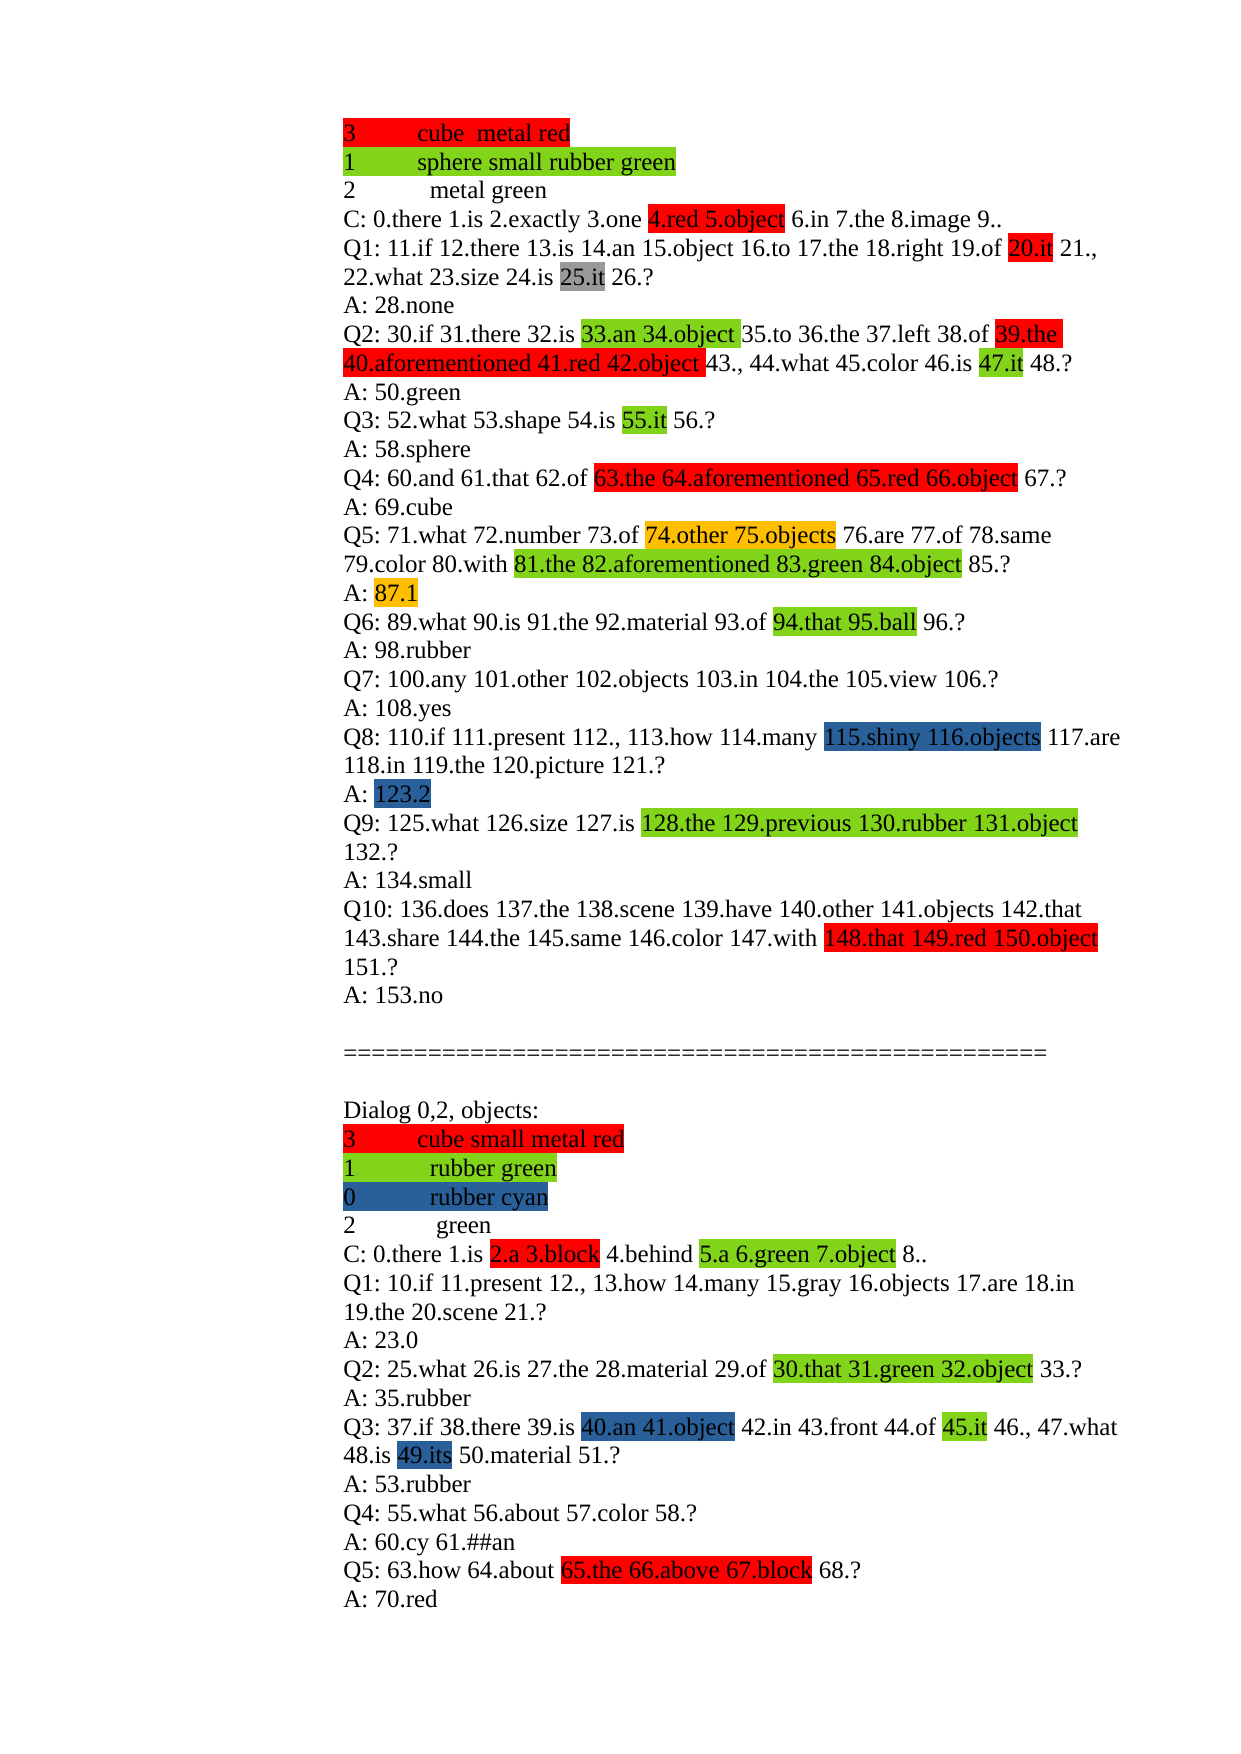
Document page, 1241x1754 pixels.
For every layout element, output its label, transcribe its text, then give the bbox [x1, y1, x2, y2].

text Q1: 10.if 11.present 12., 13.how 14.many 15.gray 16.objects 17.are 18.in 19.the 20.scene 21.? [343, 1268, 1122, 1326]
text A: 60.cy 61.##an [343, 1527, 1122, 1556]
text Q1: 11.if 12.there 13.is 14.an 15.object 16.to 17.the 18.right 19.of 20.it 21., 22.what 23.size 24.is 25.it 26.? [343, 233, 1122, 291]
text Q7: 100.any 101.other 102.objects 103.in 104.the 105.view 106.? [343, 664, 1122, 693]
text Q3: 37.if 38.there 39.is 40.an 41.object 42.in 43.front 44.of 45.it 46., 47.what 48.is 49.its 50.material 51.? [343, 1412, 1122, 1469]
text A: 53.rubber [343, 1469, 1122, 1498]
text 0 rubber cyan [343, 1182, 1122, 1211]
text Q4: 55.what 56.about 57.color 58.? [343, 1498, 1122, 1527]
text Q4: 60.and 61.that 62.of 63.the 64.aforementioned 65.red 66.object 67.? [343, 463, 1122, 492]
text A: 58.sphere [343, 434, 1122, 463]
text 3 cube metal red [343, 118, 1122, 147]
text 2 metal green [343, 176, 1122, 204]
text A: 35.rubber [343, 1383, 1122, 1412]
text A: 28.none [343, 291, 1122, 319]
text 1 rubber green [343, 1153, 1122, 1182]
text Q5: 71.what 72.number 73.of 74.other 75.objects 76.are 77.of 78.same 79.color 80.with 81.the 82.aforementioned 83.green 84.object 85.? [343, 521, 1122, 578]
text Q9: 125.what 126.size 127.is 128.the 129.previous 130.rubber 131.object 132.? [343, 808, 1122, 866]
text A: 108.yes [343, 693, 1122, 722]
text C: 0.there 1.is 2.exactly 3.one 4.red 5.object 6.in 7.the 8.image 9.. [343, 204, 1122, 233]
text Q8: 110.if 111.present 112., 113.how 114.many 115.shiny 116.objects 117.are 118.in 119.the 120.picture 121.? [343, 722, 1122, 779]
text A: 123.2 [343, 779, 1122, 808]
text A: 69.cube [343, 492, 1122, 521]
text 1 sphere small rubber green [343, 147, 1122, 176]
text Q2: 30.if 31.there 32.is 33.an 34.object 35.to 36.the 37.left 38.of 39.the 40.aforementioned 41.red 42.object 43., 44.what 45.color 46.is 47.it 48.? [343, 319, 1122, 377]
text A: 98.rubber [343, 636, 1122, 664]
text A: 70.red [343, 1584, 1122, 1613]
text Dialog 0,2, objects: [343, 1096, 1122, 1124]
text Q10: 136.does 137.the 138.scene 139.have 140.other 141.objects 142.that 143.share 144.the 145.same 146.color 147.with 148.that 149.red 150.object 151.? [343, 894, 1122, 981]
text A: 87.1 [343, 578, 1122, 607]
text A: 23.0 [343, 1326, 1122, 1354]
text C: 0.there 1.is 2.a 3.block 4.behind 5.a 6.green 7.object 8.. [343, 1239, 1122, 1268]
text A: 50.green [343, 377, 1122, 406]
text ================================================== [343, 1038, 1122, 1067]
text 2 green [343, 1211, 1122, 1239]
text A: 153.no [343, 981, 1122, 1009]
text Q2: 25.what 26.is 27.the 28.material 29.of 30.that 31.green 32.object 33.? [343, 1354, 1122, 1383]
text 3 cube small metal red [343, 1124, 1122, 1153]
text Q6: 89.what 90.is 91.the 92.material 93.of 94.that 95.ball 96.? [343, 607, 1122, 636]
text Q3: 52.what 53.shape 54.is 55.it 56.? [343, 406, 1122, 434]
text A: 134.small [343, 866, 1122, 894]
text Q5: 63.how 64.about 65.the 66.above 67.block 68.? [343, 1556, 1122, 1584]
